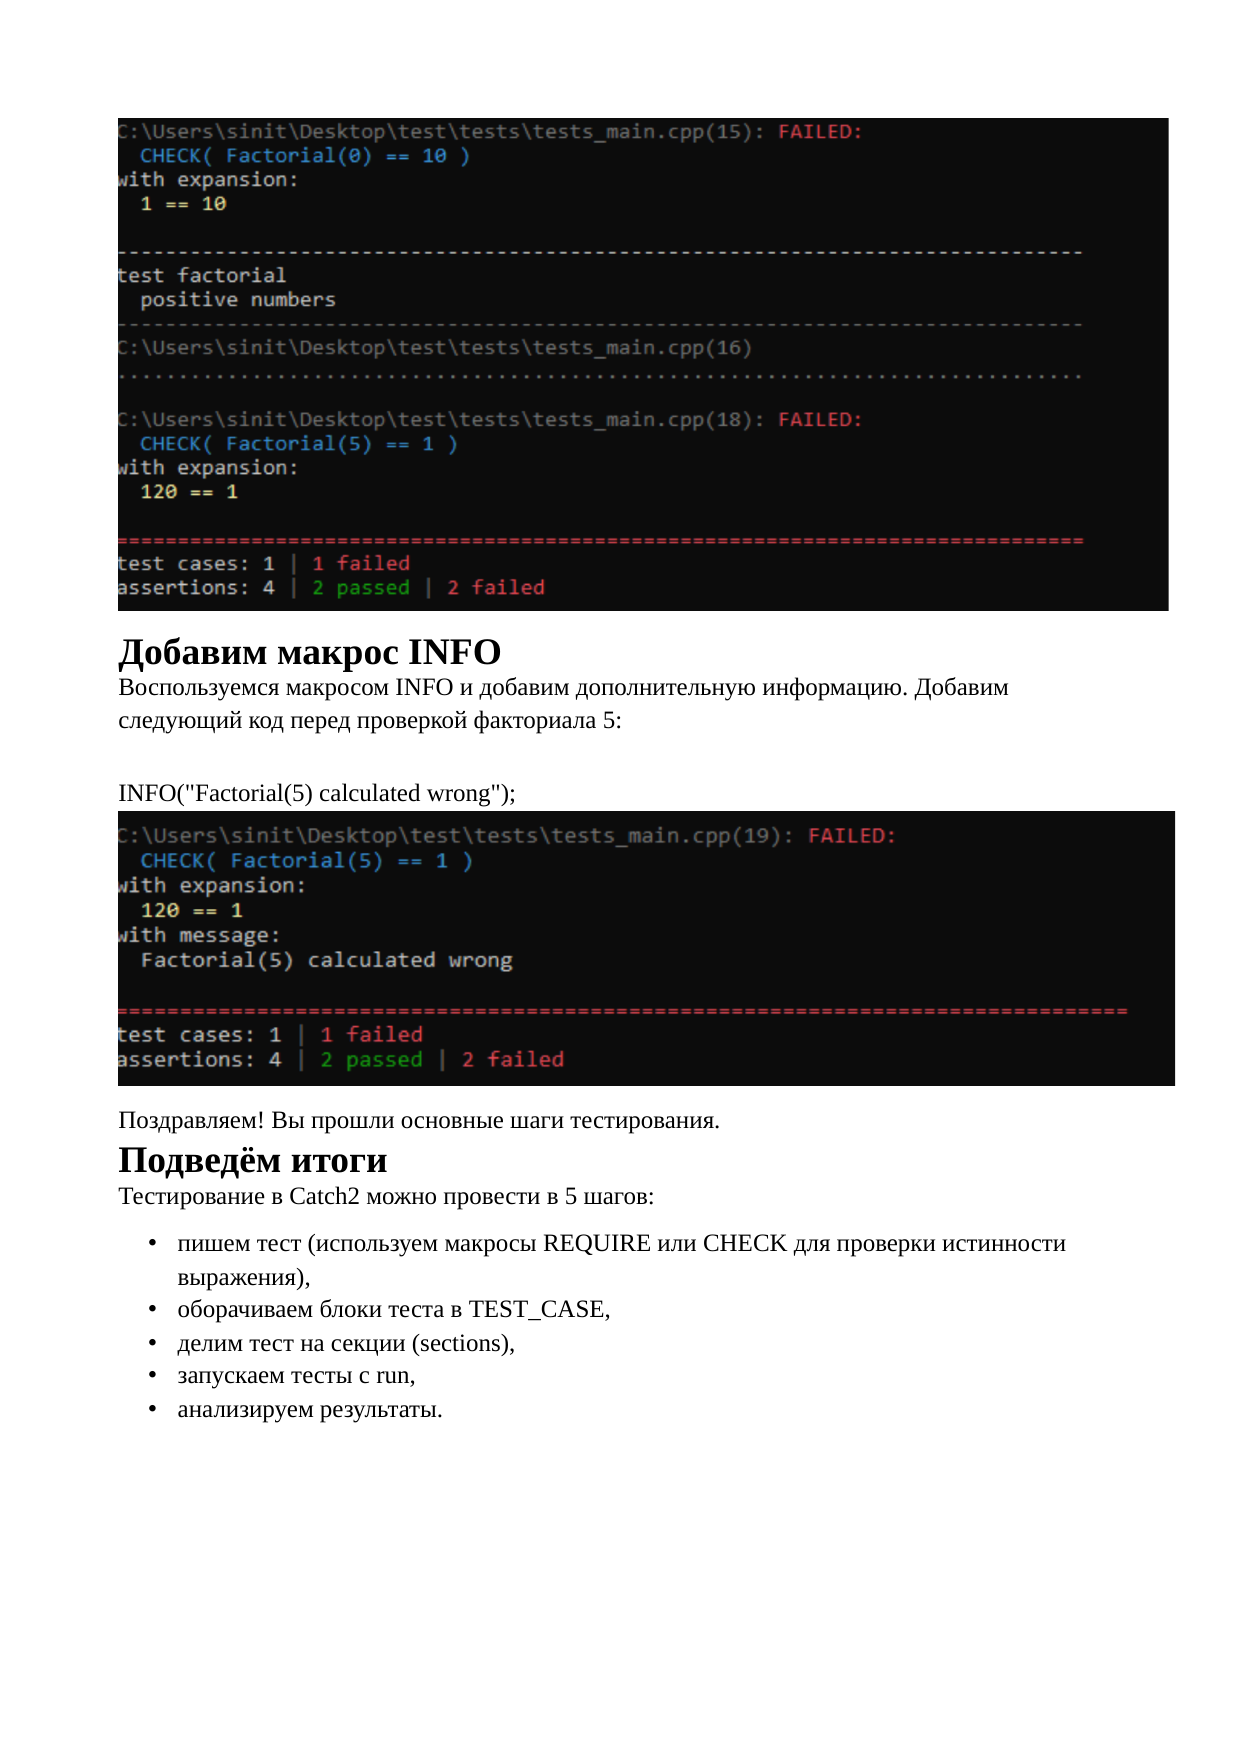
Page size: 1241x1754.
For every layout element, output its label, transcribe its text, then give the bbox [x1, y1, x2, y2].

list анализируем результаты. [177, 1394, 1122, 1422]
list пишем тест (используем макросы REQUIRE или CHECK для проверки истинности выражения), [177, 1228, 1122, 1290]
subtitle Добавим макрос INFO [118, 629, 1122, 672]
picture [118, 118, 1169, 611]
text Поздравляем! Вы прошли основные шаги тестирования. [118, 1105, 1122, 1133]
subtitle Подведём итоги [118, 1138, 1122, 1181]
picture [118, 811, 1175, 1086]
text INFO("Factorial(5) calculated wrong"); [118, 778, 1122, 807]
text Тестирование в Catch2 можно провести в 5 шагов: [118, 1181, 1122, 1210]
text Воспользуемся макросом INFO и добавим дополнительную информацию. Добавим следующий код перед проверкой факториала 5: [118, 672, 1122, 734]
list запускаем тесты с run, [177, 1361, 1122, 1389]
list делим тест на секции (sections), [177, 1328, 1122, 1356]
list оборачиваем блоки теста в TEST_CASE, [177, 1294, 1122, 1323]
